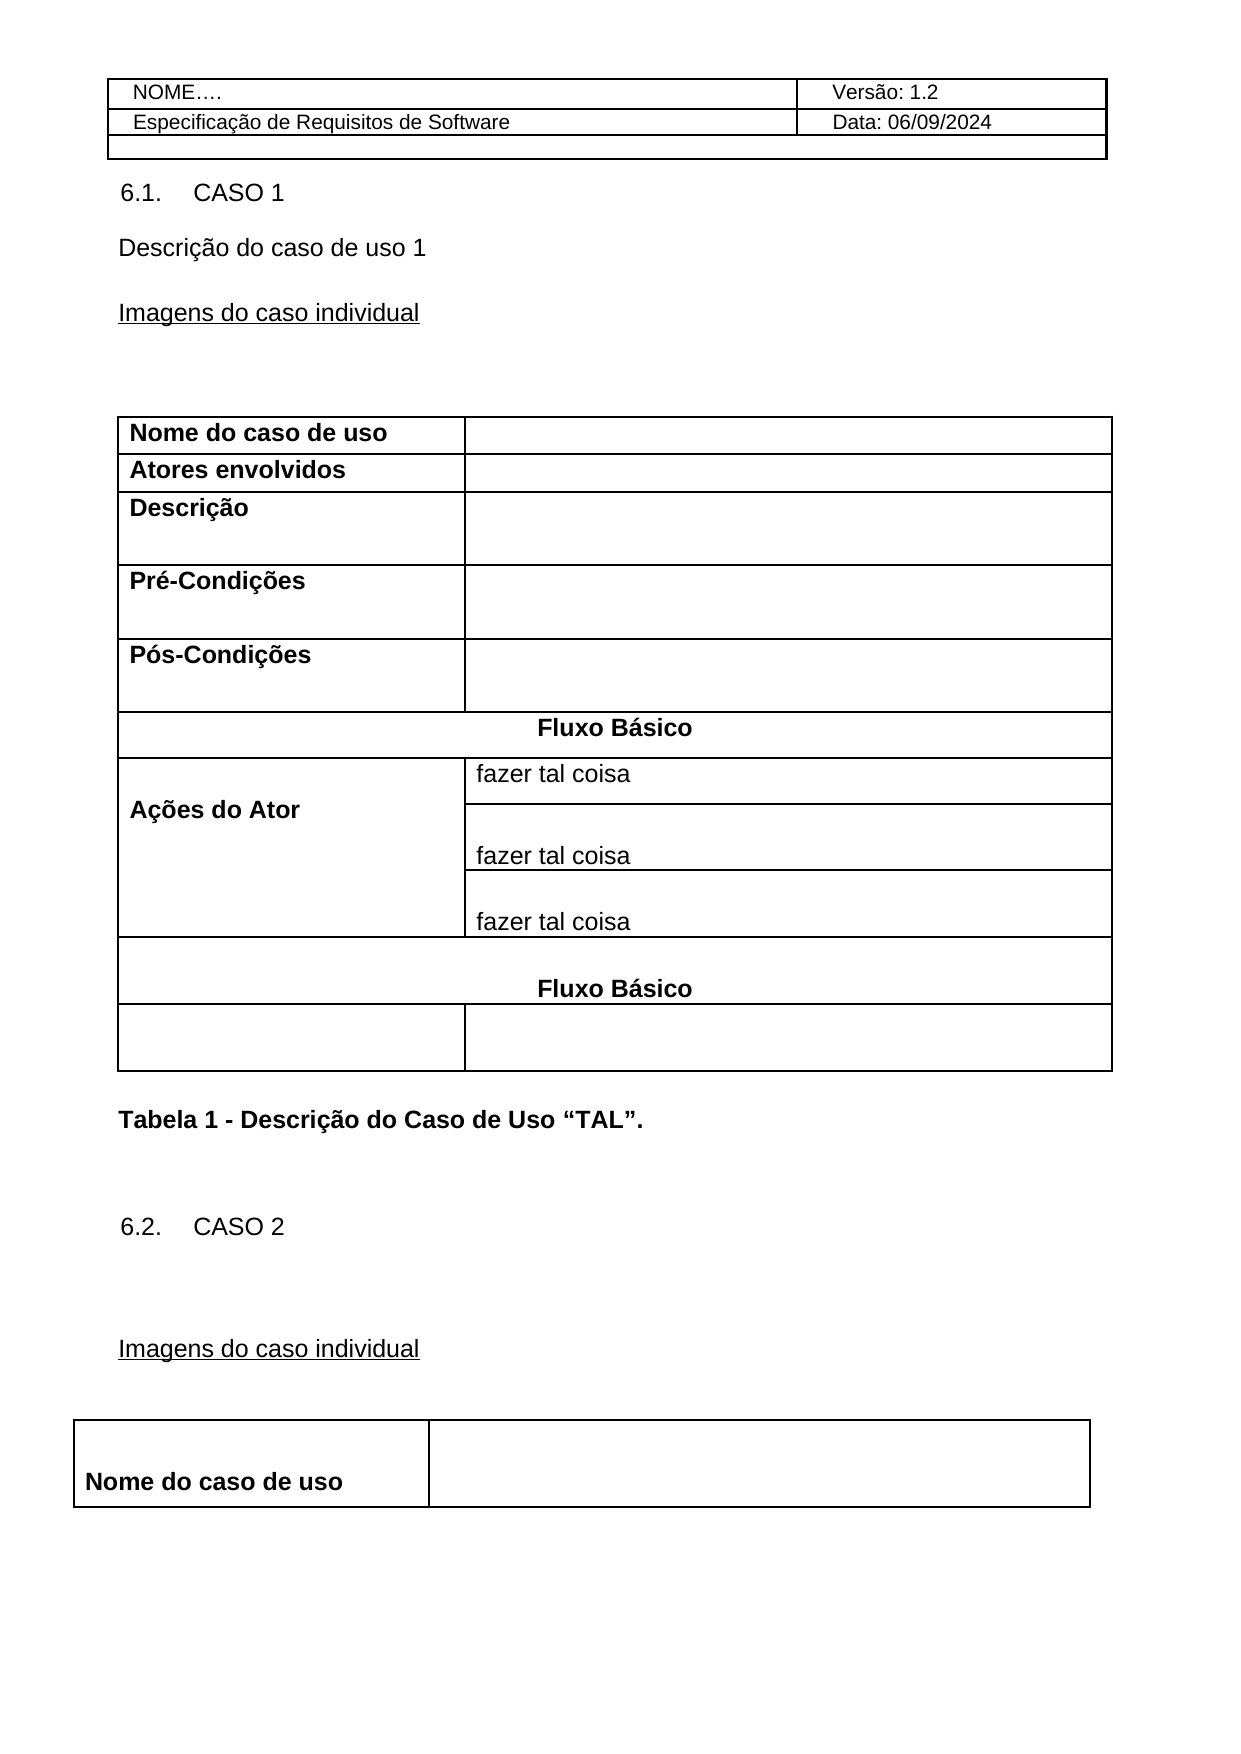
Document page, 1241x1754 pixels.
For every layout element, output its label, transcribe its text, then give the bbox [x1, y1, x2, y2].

table_cell Fluxo Básico [119, 938, 1111, 1003]
table_cell fazer tal coisa [466, 805, 1111, 869]
table_cell Ações do Ator [119, 759, 464, 936]
table_cell Fluxo Básico [119, 713, 1111, 757]
table_header [430, 1421, 1089, 1506]
table_cell [466, 640, 1111, 711]
table_cell [466, 455, 1111, 491]
table_header [466, 418, 1111, 453]
table_cell [466, 1005, 1111, 1070]
table_cell Pré-Condições [119, 566, 464, 637]
table_header Nome do caso de uso [75, 1421, 428, 1506]
table_cell Pós-Condições [119, 640, 464, 711]
text Imagens do caso individual [118, 1334, 1122, 1363]
text Descrição do caso de uso 1 [118, 235, 1122, 262]
table_cell [466, 566, 1111, 637]
table_cell [466, 493, 1111, 564]
text Imagens do caso individual [118, 298, 1122, 327]
subtitle CASO 2 [118, 1211, 1122, 1240]
table_header Nome do caso de uso [119, 418, 464, 453]
table_cell fazer tal coisa [466, 759, 1111, 803]
table_cell Atores envolvidos [119, 455, 464, 491]
table_cell [119, 1005, 464, 1070]
subtitle CASO 1 [118, 118, 1122, 207]
table_cell fazer tal coisa [466, 871, 1111, 936]
text Tabela 1 - Descrição do Caso de Uso “TAL”. [118, 1105, 1122, 1133]
table_cell Descrição [119, 493, 464, 564]
